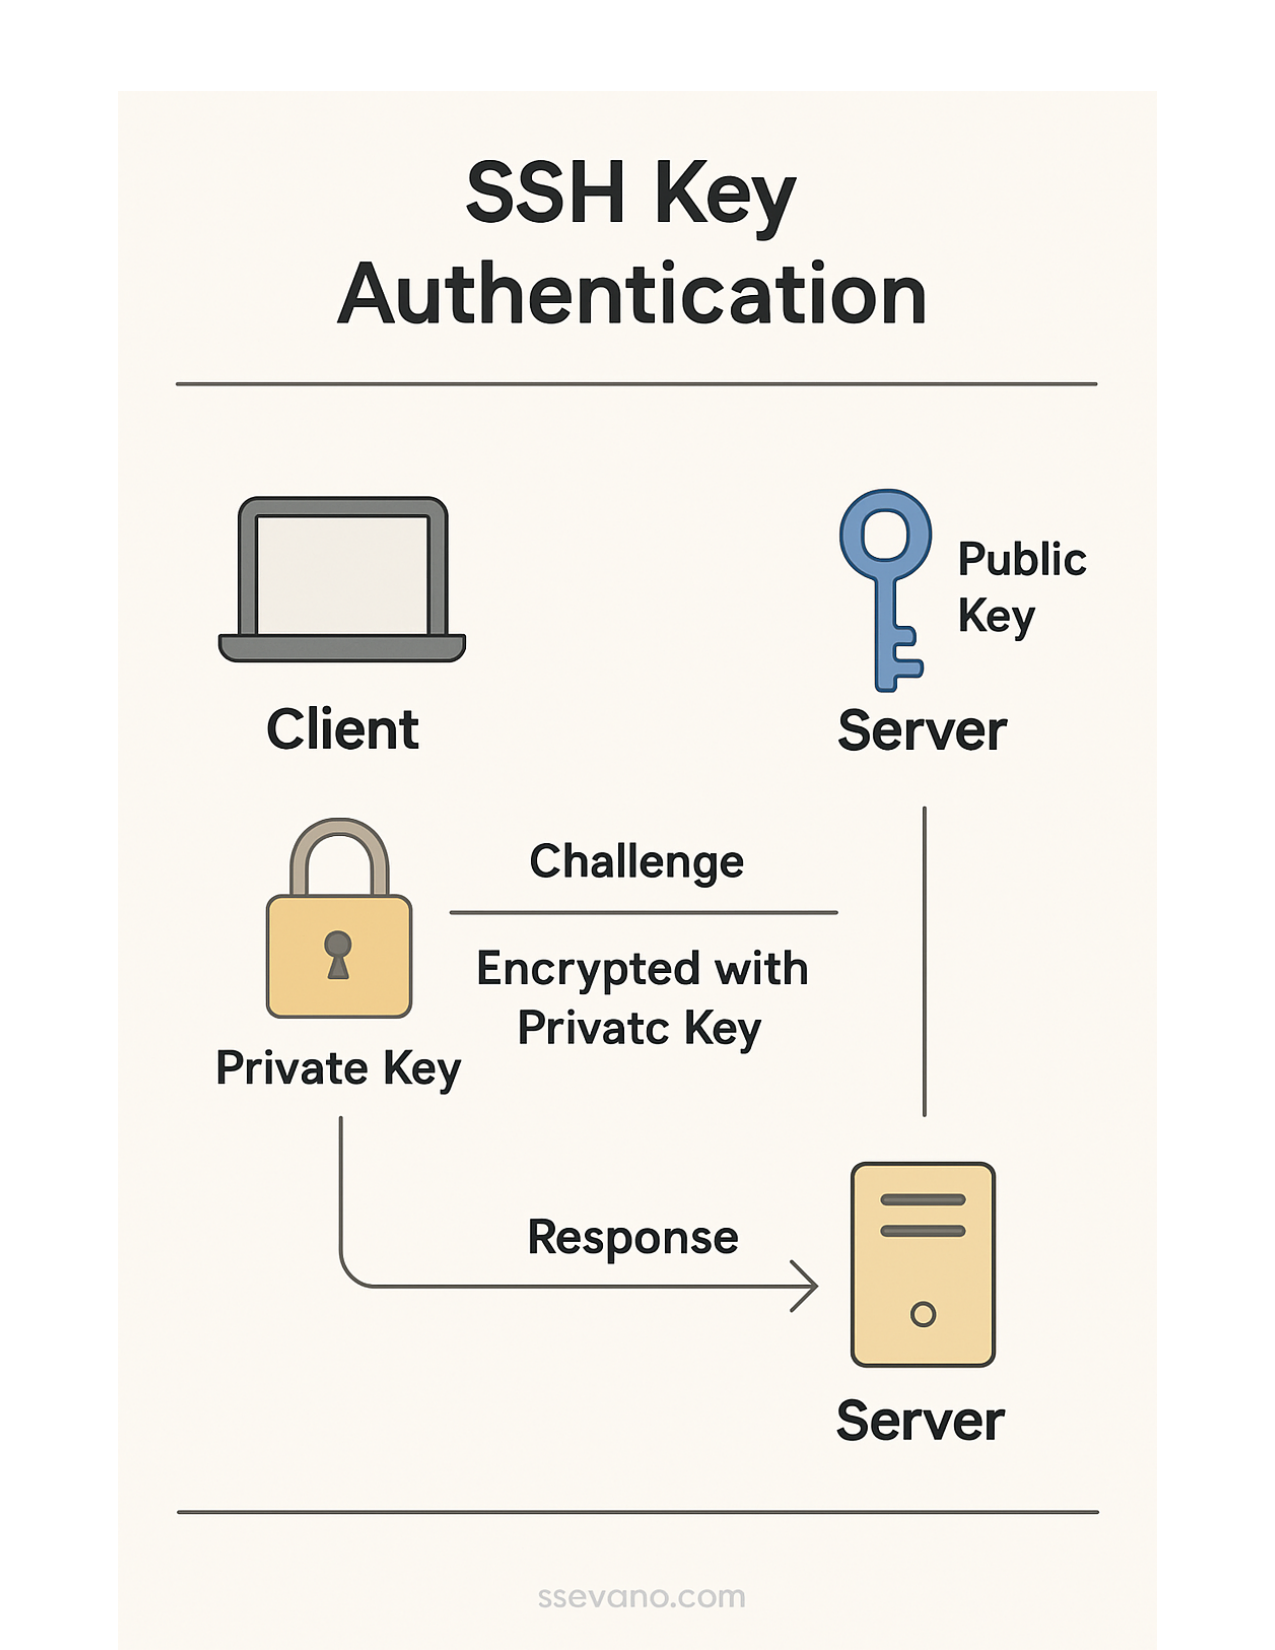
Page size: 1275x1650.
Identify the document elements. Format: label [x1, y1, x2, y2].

picture [118, 91, 1157, 1650]
